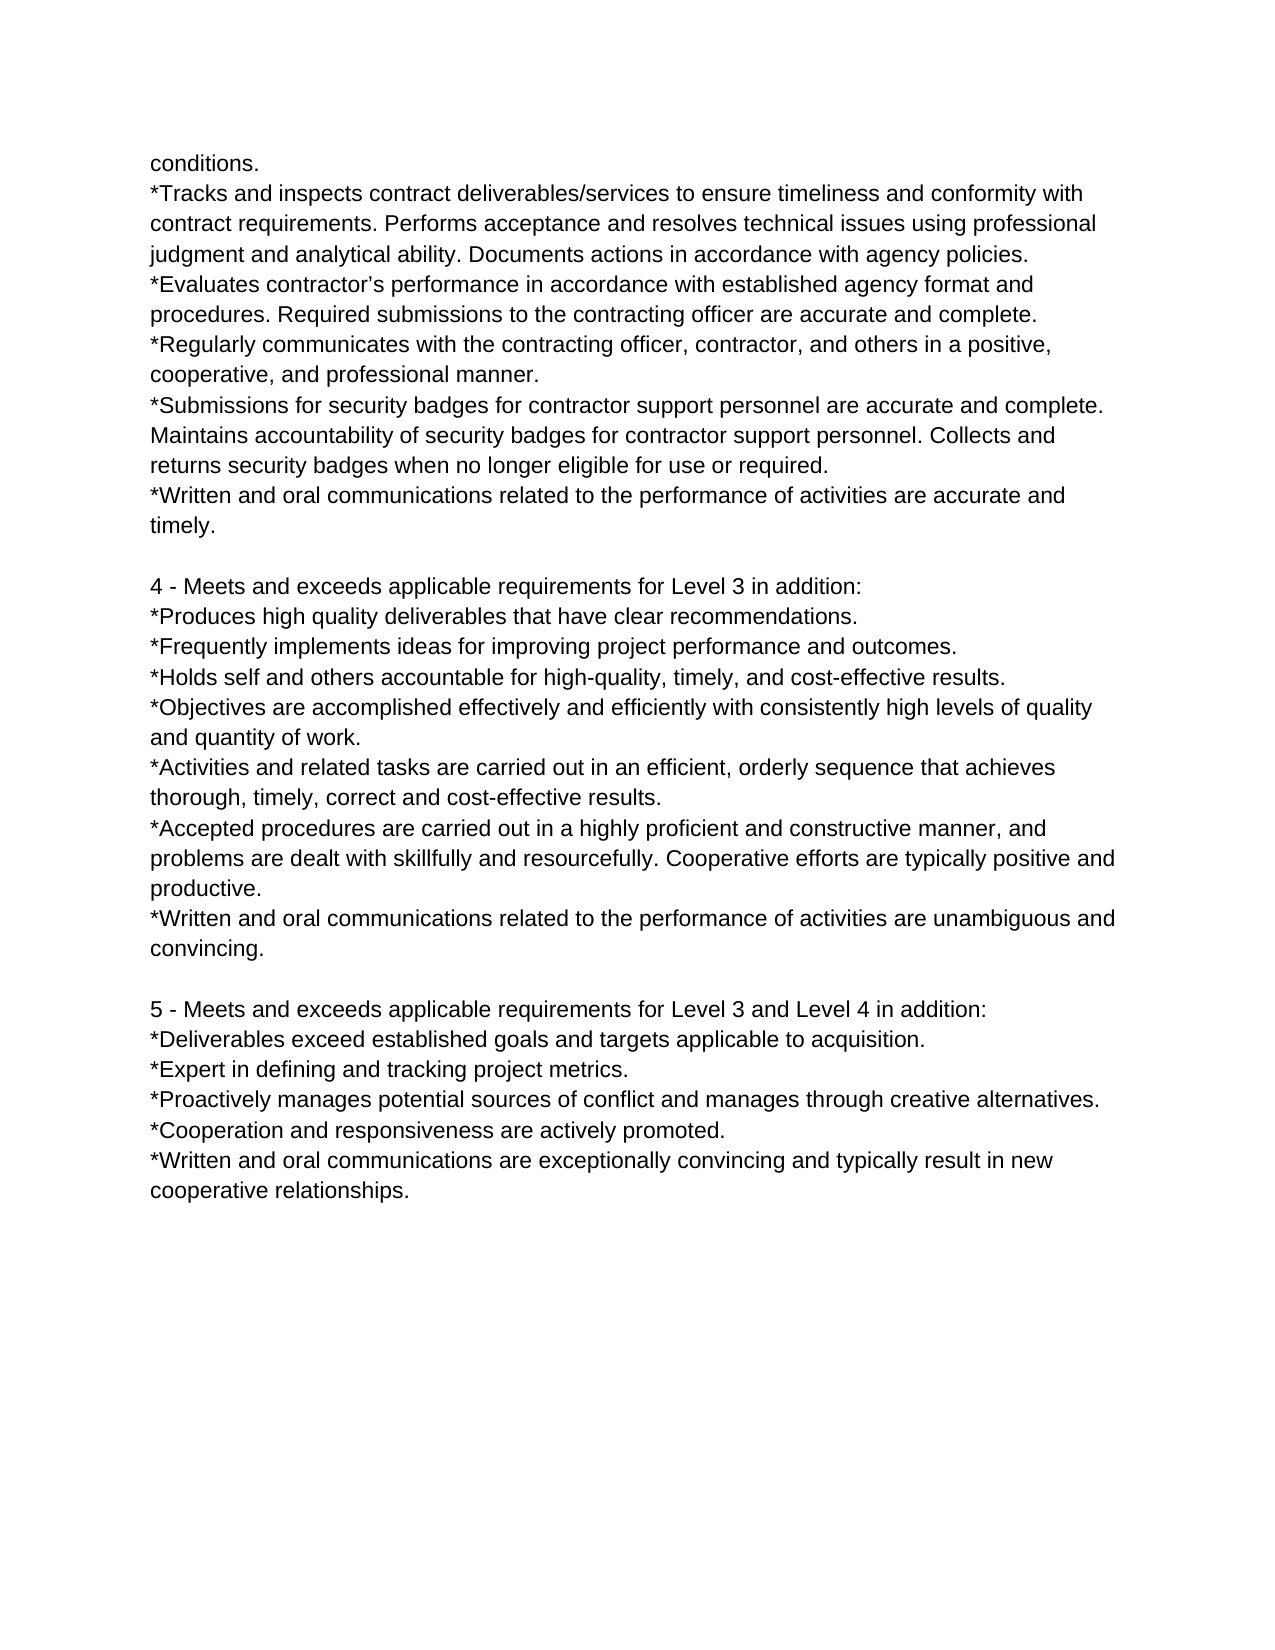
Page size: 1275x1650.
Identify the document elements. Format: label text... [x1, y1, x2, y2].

text *Submissions for security badges for contractor support personnel are accurate and complete. Maintains accountability of security badges for contractor support personnel. Collects and returns security badges when no longer eligible for use or required. [150, 392, 1125, 478]
text *Written and oral communications related to the performance of activities are unambiguous and convincing. [150, 905, 1125, 962]
text *Deliverables exceed established goals and targets applicable to acquisition. [150, 1026, 1125, 1052]
text *Frequently implements ideas for improving project performance and outcomes. [150, 633, 1125, 660]
text conditions. [150, 150, 1125, 176]
text *Written and oral communications related to the performance of activities are accurate and timely. [150, 482, 1125, 539]
text *Tracks and inspects contract deliverables/services to ensure timeliness and conformity with contract requirements. Performs acceptance and resolves technical issues using professional judgment and analytical ability. Documents actions in accordance with agency policies. [150, 180, 1125, 267]
text *Holds self and others accountable for high-quality, timely, and cost-effective results. [150, 663, 1125, 690]
text *Produces high quality deliverables that have clear recommendations. [150, 603, 1125, 629]
text *Accepted procedures are carried out in a highly proficient and constructive manner, and problems are dealt with skillfully and resourcefully. Cooperative efforts are typically positive and productive. [150, 814, 1125, 901]
text *Activities and related tasks are carried out in an efficient, orderly sequence that achieves thorough, timely, correct and cost-effective results. [150, 754, 1125, 811]
text *Proactively manages potential sources of conflict and manages through creative alternatives. [150, 1086, 1125, 1113]
text *Cooperation and responsiveness are actively promoted. [150, 1117, 1125, 1143]
text 4 - Meets and exceeds applicable requirements for Level 3 in addition: [150, 573, 1125, 599]
text *Regularly communicates with the contracting officer, contractor, and others in a positive, cooperative, and professional manner. [150, 331, 1125, 388]
text *Expert in defining and tracking project metrics. [150, 1056, 1125, 1083]
text *Objectives are accomplished effectively and efficiently with consistently high levels of quality and quantity of work. [150, 694, 1125, 750]
text 5 - Meets and exceeds applicable requirements for Level 3 and Level 4 in addition: [150, 996, 1125, 1022]
text *Written and oral communications are exceptionally convincing and typically result in new cooperative relationships. [150, 1147, 1125, 1203]
text *Evaluates contractor’s performance in accordance with established agency format and procedures. Required submissions to the contracting officer are accurate and complete. [150, 271, 1125, 327]
